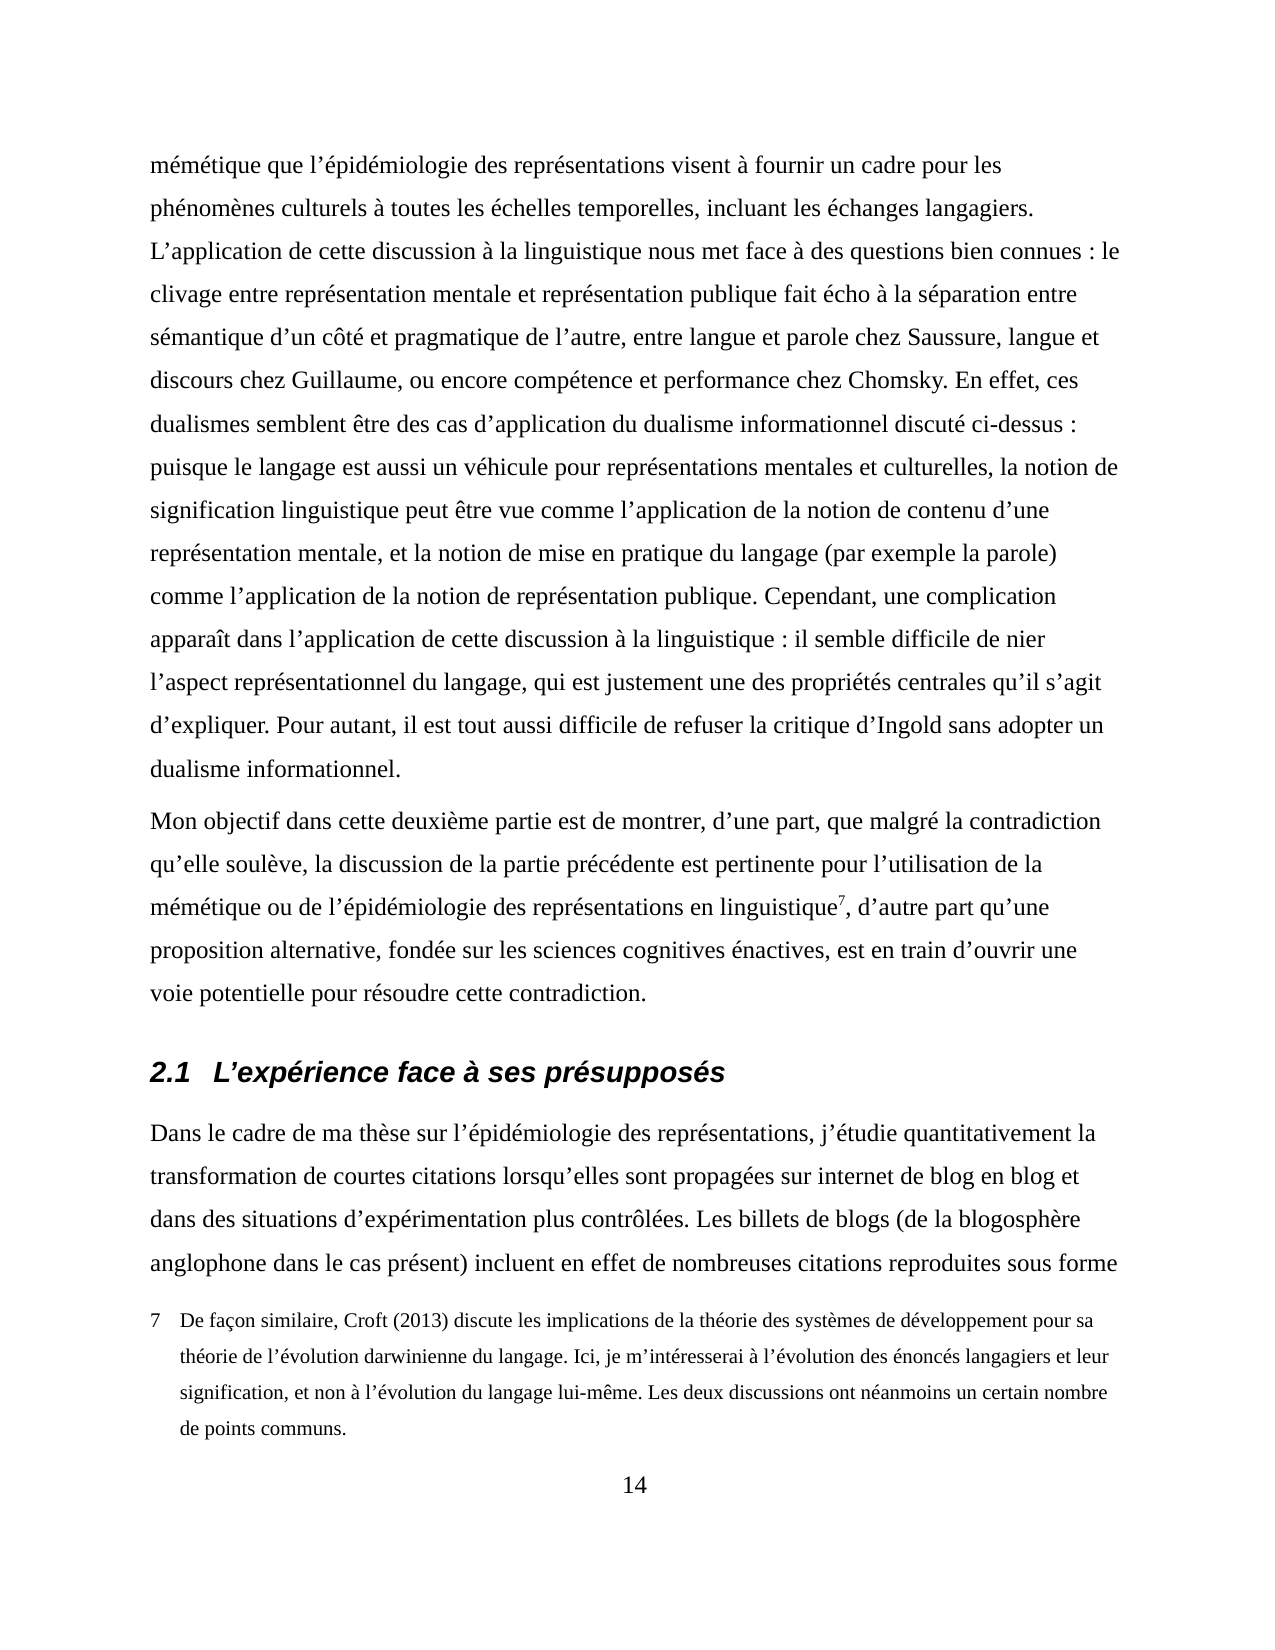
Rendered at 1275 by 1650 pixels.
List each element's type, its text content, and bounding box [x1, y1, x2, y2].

text mémétique que l’épidémiologie des représentations visent à fournir un cadre pour les phénomènes culturels à toutes les échelles temporelles, incluant les échanges langagiers. L’application de cette discussion à la linguistique nous met face à des questions bien connues : le clivage entre représentation mentale et représentation publique fait écho à la séparation entre sémantique d’un côté et pragmatique de l’autre, entre langue et parole chez Saussure, langue et discours chez Guillaume, ou encore compétence et performance chez Chomsky. En effet, ces dualismes semblent être des cas d’application du dualisme informationnel discuté ci-dessus : puisque le langage est aussi un véhicule pour représentations mentales et culturelles, la notion de signification linguistique peut être vue comme l’application de la notion de contenu d’une représentation mentale, et la notion de mise en pratique du langage (par exemple la parole) comme l’application de la notion de représentation publique. Cependant, une complication apparaît dans l’application de cette discussion à la linguistique : il semble difficile de nier l’aspect représentationnel du langage, qui est justement une des propriétés centrales qu’il s’agit d’expliquer. Pour autant, il est tout aussi difficile de refuser la critique d’Ingold sans adopter un dualisme informationnel. [150, 150, 1125, 782]
text Dans le cadre de ma thèse sur l’épidémiologie des représentations, j’étudie quantitativement la transformation de courtes citations lorsqu’elles sont propagées sur internet de blog en blog et dans des situations d’expérimentation plus contrôlées. Les billets de blogs (de la blogosphère anglophone dans le cas présent) incluent en effet de nombreuses citations reproduites sous forme [150, 1118, 1125, 1276]
subtitle L’expérience face à ses présupposés [150, 1055, 1125, 1089]
text Mon objectif dans cette deuxième partie est de montrer, d’une part, que malgré la contradiction qu’elle soulève, la discussion de la partie précédente est pertinente pour l’utilisation de la mémétique ou de l’épidémiologie des représentations en linguistique, d’autre part qu’une proposition alternative, fondée sur les sciences cognitives énactives, est en train d’ouvrir une voie potentielle pour résoudre cette contradiction. [150, 806, 1125, 1007]
text De façon similaire, Croft (2013) discute les implications de la théorie des systèmes de développement pour sa théorie de l’évolution darwinienne du langage. Ici, je m’intéresserai à l’évolution des énoncés langagiers et leur signification, et non à l’évolution du langage lui-même. Les deux discussions ont néanmoins un certain nombre de points communs. [150, 1308, 1125, 1440]
